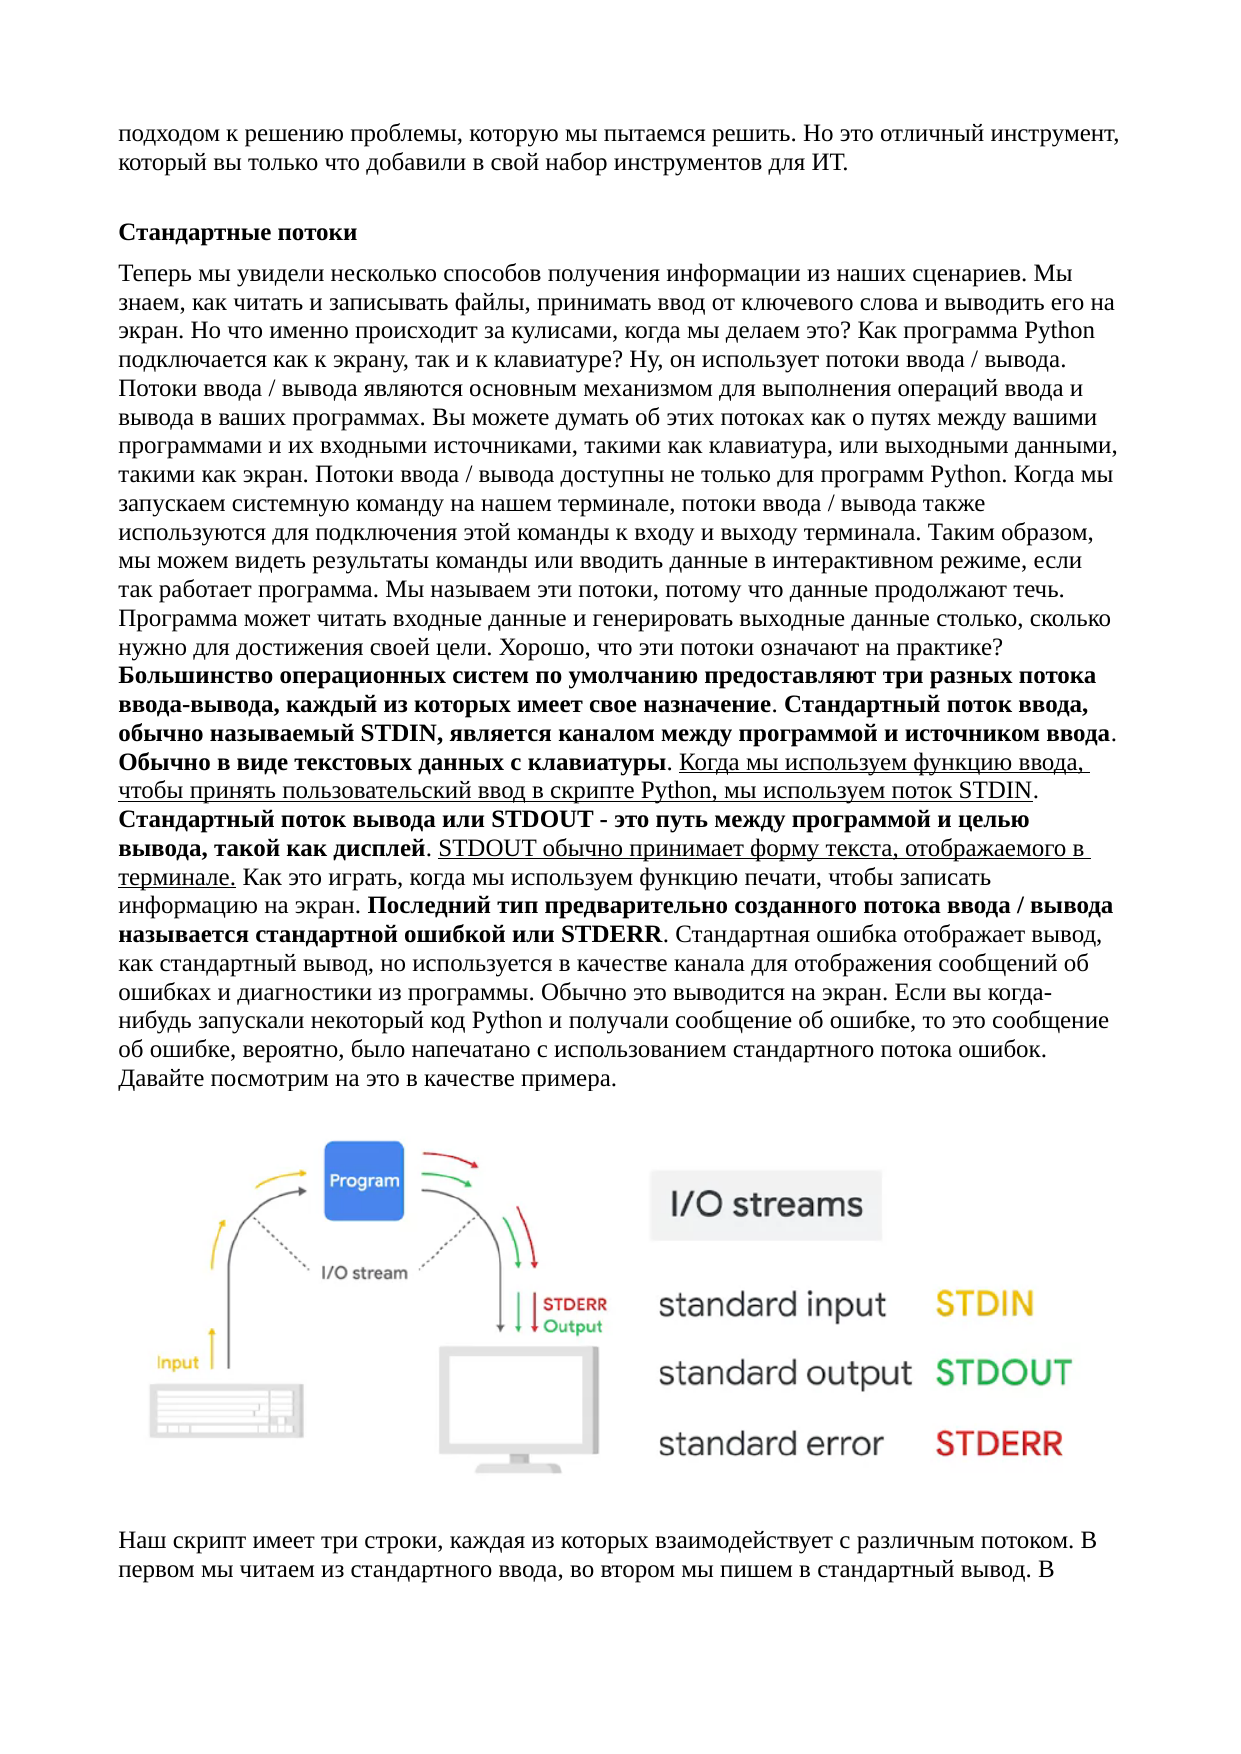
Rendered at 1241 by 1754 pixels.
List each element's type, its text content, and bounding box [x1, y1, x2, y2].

picture [118, 1091, 1123, 1497]
text Наш скрипт имеет три строки, каждая из которых взаимодействует с различным потоком. В первом мы читаем из стандартного ввода, во втором мы пишем в стандартный вывод. В [118, 1525, 1122, 1582]
text подходом к решению проблемы, которую мы пытаемся решить. Но это отличный инструмент, который вы только что добавили в свой набор инструментов для ИТ. [118, 118, 1122, 176]
text Теперь мы увидели несколько способов получения информации из наших сценариев. Мы знаем, как читать и записывать файлы, принимать ввод от ключевого слова и выводить его на экран. Но что именно происходит за кулисами, когда мы делаем это? Как программа Python подключается как к экрану, так и к клавиатуре? Ну, он использует потоки ввода / вывода. Потоки ввода / вывода являются основным механизмом для выполнения операций ввода и вывода в ваших программах. Вы можете думать об этих потоках как о путях между вашими программами и их входными источниками, такими как клавиатура, или выходными данными, такими как экран. Потоки ввода / вывода доступны не только для программ Python. Когда мы запускаем системную команду на нашем терминале, потоки ввода / вывода также используются для подключения этой команды к входу и выходу терминала. Таким образом, мы можем видеть результаты команды или вводить данные в интерактивном режиме, если так работает программа. Мы называем эти потоки, потому что данные продолжают течь. Программа может читать входные данные и генерировать выходные данные столько, сколько нужно для достижения своей цели. Хорошо, что эти потоки означают на практике? Большинство операционных систем по умолчанию предоставляют три разных потока ввода-вывода, каждый из которых имеет свое назначение. Стандартный поток ввода, обычно называемый STDIN, является каналом между программой и источником ввода. Обычно в виде текстовых данных с клавиатуры. Когда мы используем функцию ввода, чтобы принять пользовательский ввод в скрипте Python, мы используем поток STDIN. Стандартный поток вывода или STDOUT - это путь между программой и целью вывода, такой как дисплей. STDOUT обычно принимает форму текста, отображаемого в терминале. Как это играть, когда мы используем функцию печати, чтобы записать информацию на экран. Последний тип предварительно созданного потока ввода / вывода называется стандартной ошибкой или STDERR. Стандартная ошибка отображает вывод, как стандартный вывод, но используется в качестве канала для отображения сообщений об ошибках и диагностики из программы. Обычно это выводится на экран. Если вы когда-нибудь запускали некоторый код Python и получали сообщение об ошибке, то это сообщение об ошибке, вероятно, было напечатано с использованием стандартного потока ошибок. Давайте посмотрим на это в качестве примера. [118, 258, 1122, 1091]
subtitle Стандартные потоки [118, 217, 1122, 246]
